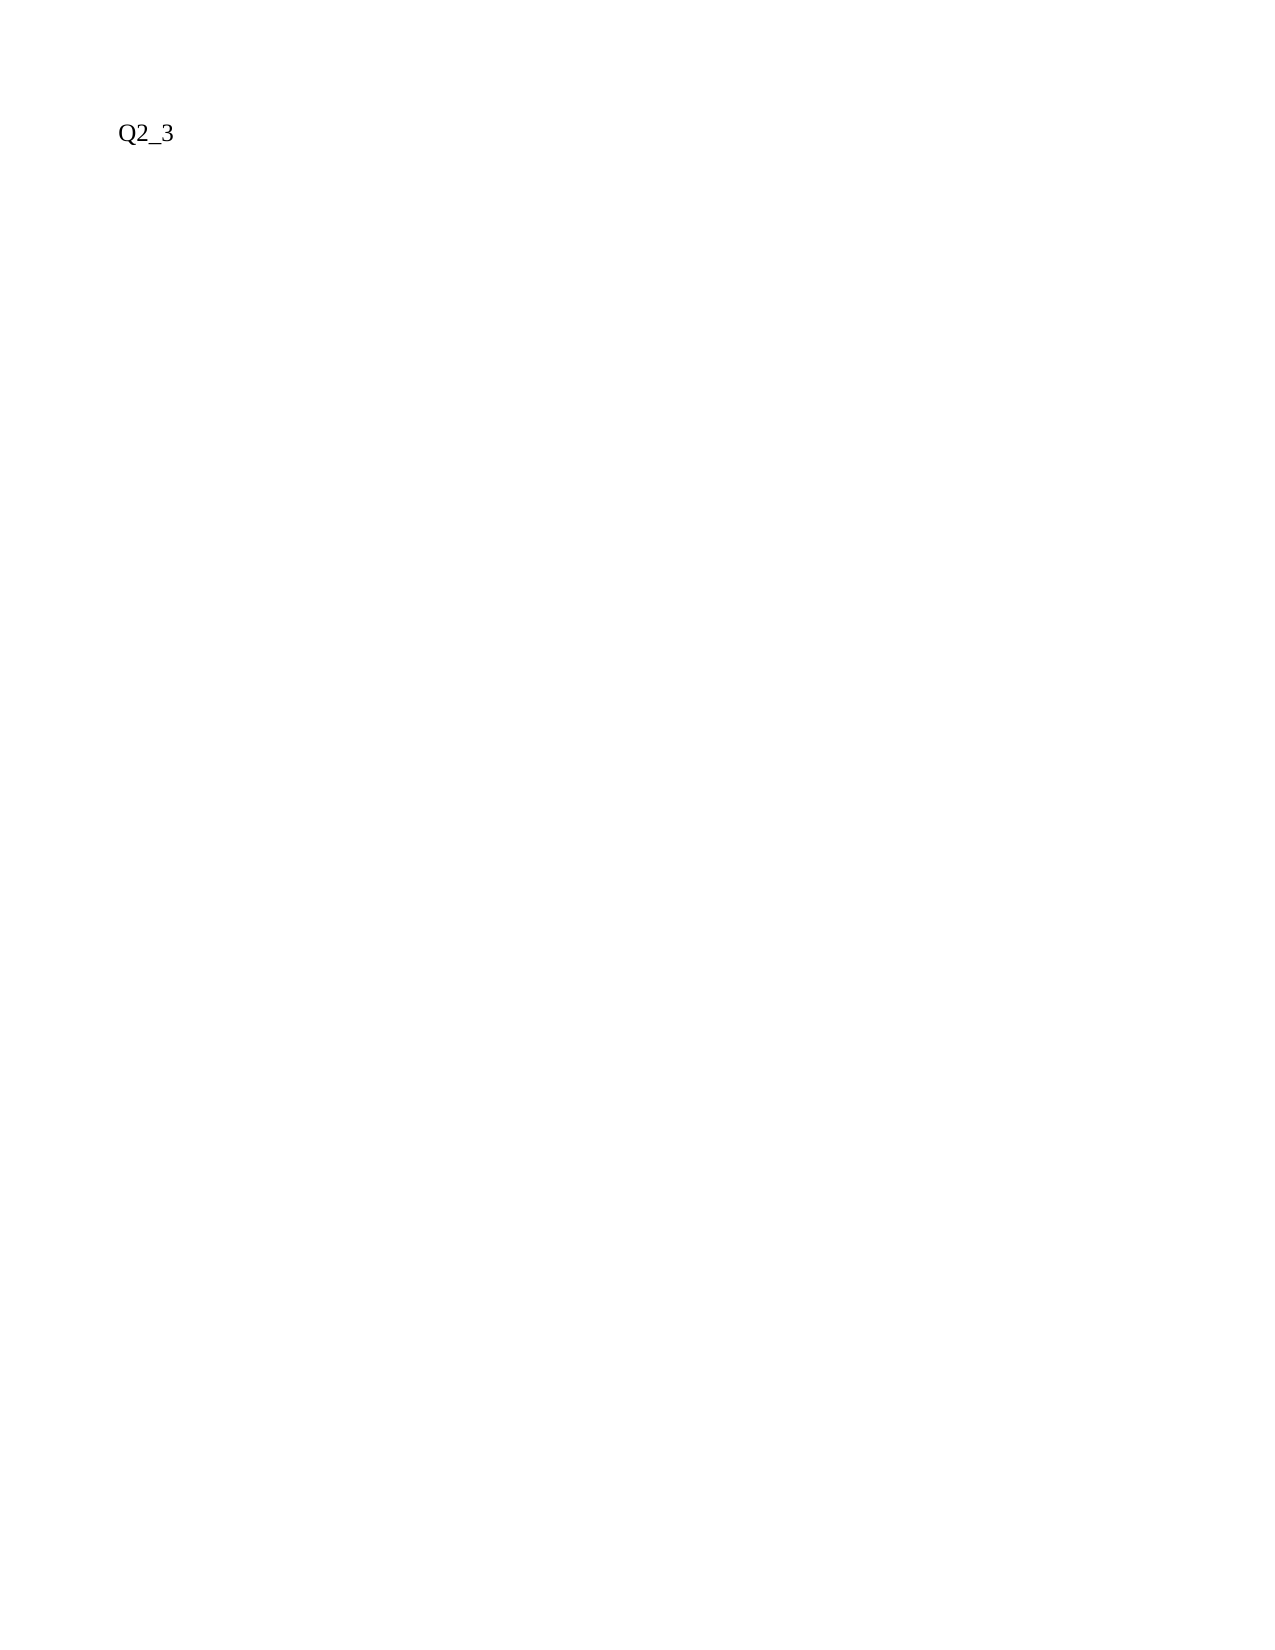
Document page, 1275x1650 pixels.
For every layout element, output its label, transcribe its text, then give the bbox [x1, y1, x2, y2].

text Q2_3 [118, 118, 1157, 147]
